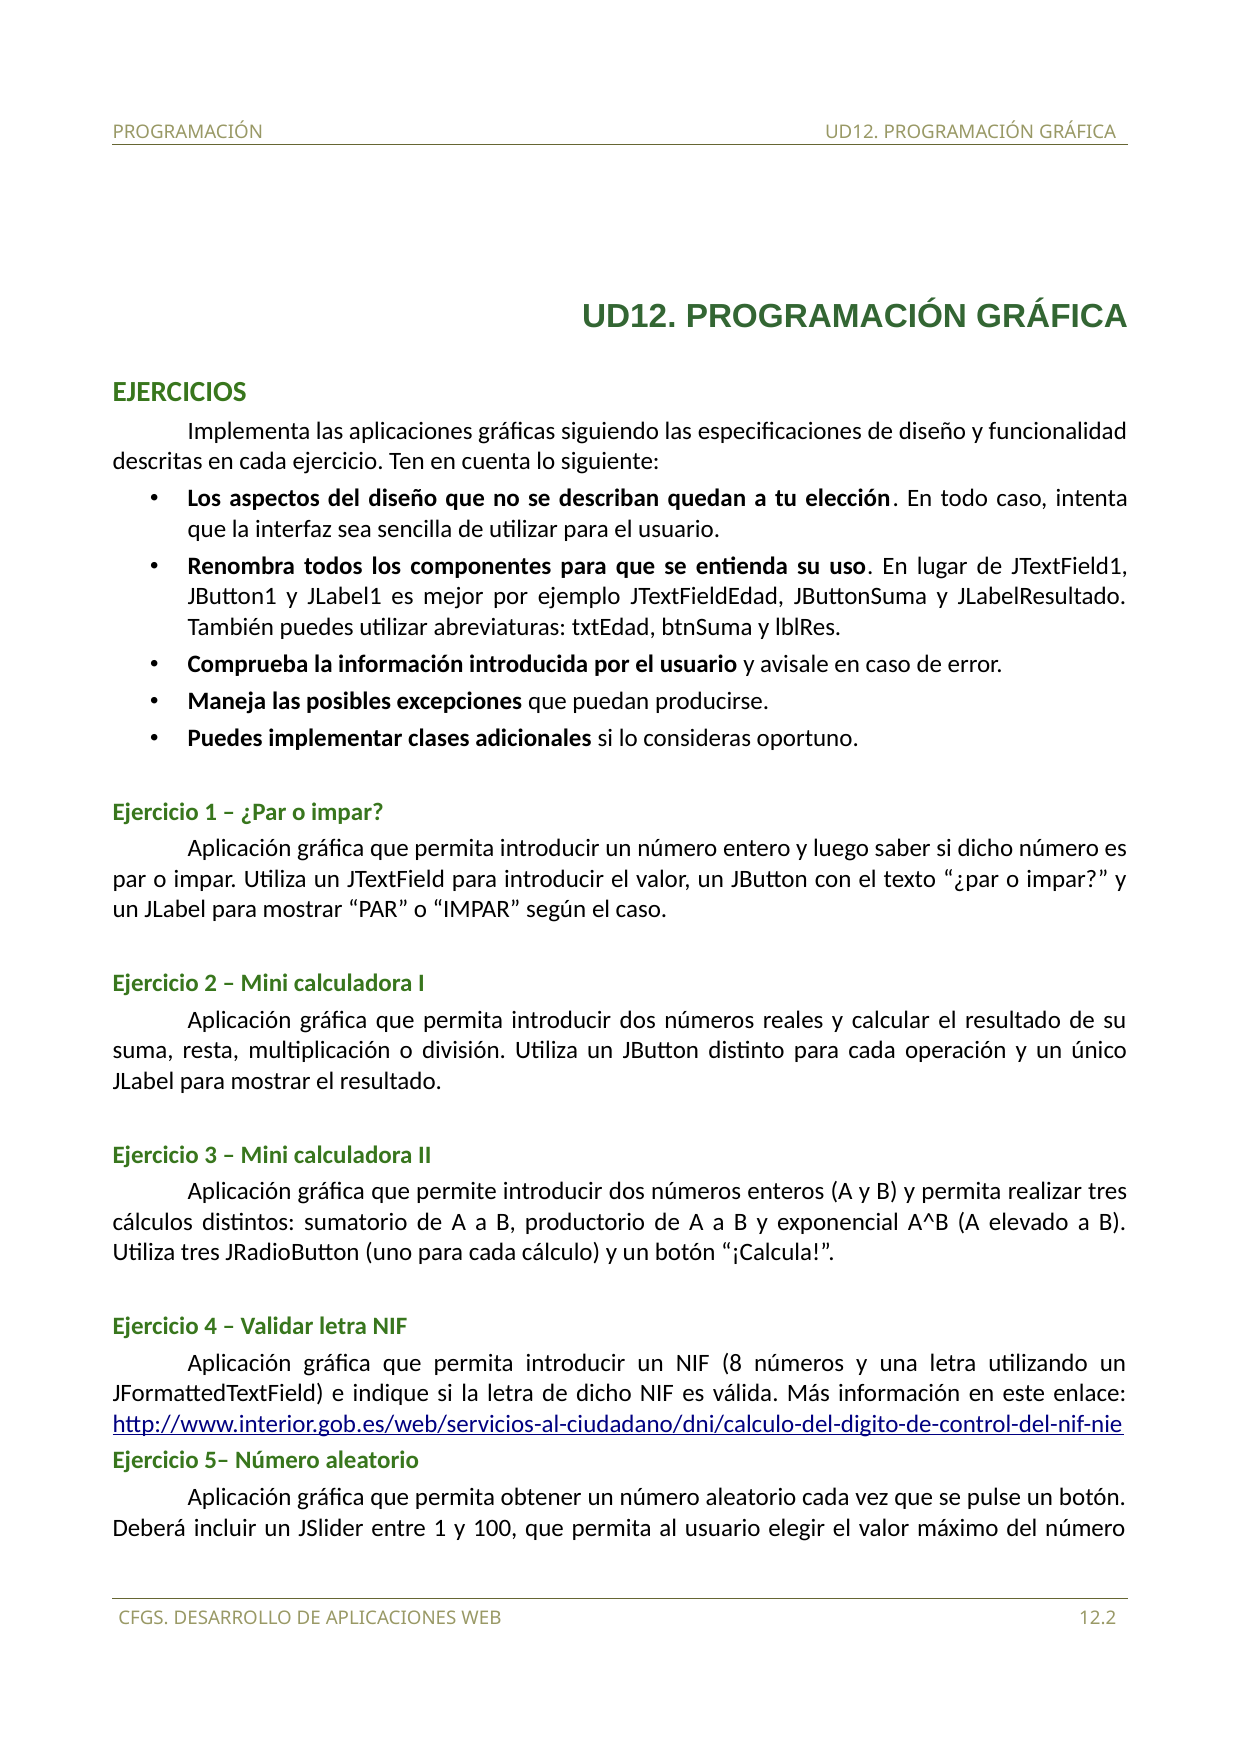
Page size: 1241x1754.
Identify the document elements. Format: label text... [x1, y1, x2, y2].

list Puedes implementar clases adicionales si lo consideras oportuno. [150, 722, 1128, 752]
text Ejercicio 4 – Validar letra NIF [112, 1310, 1128, 1341]
text Ejercicio 3 – Mini calculadora II [112, 1139, 1128, 1169]
text Aplicación gráfica que permita obtener un número aleatorio cada vez que se pulse un botón. Deberá incluir un JSlider entre 1 y 100, que permita al usuario elegir el valor máximo del número [112, 1481, 1128, 1542]
subtitle Ejercicios [112, 373, 1128, 409]
text UD12. Programación gráfica [112, 296, 1128, 335]
list Los aspectos del diseño que no se describan quedan a tu elección. En todo caso, intenta que la interfaz sea sencilla de utilizar para el usuario. [150, 482, 1128, 543]
text Ejercicio 5– Número aleatorio [112, 1445, 1128, 1475]
list Comprueba la información introducida por el usuario y avisale en caso de error. [150, 648, 1128, 678]
text Implementa las aplicaciones gráficas siguiendo las especificaciones de diseño y funcionalidad descritas en cada ejercicio. Ten en cuenta lo siguiente: [112, 415, 1128, 476]
text Aplicación gráfica que permita introducir dos números reales y calcular el resultado de su suma, resta, multiplicación o división. Utiliza un JButton distinto para cada operación y un único JLabel para mostrar el resultado. [112, 1004, 1128, 1095]
text Ejercicio 2 – Mini calculadora I [112, 967, 1128, 998]
list Maneja las posibles excepciones que puedan producirse. [150, 685, 1128, 715]
list Renombra todos los componentes para que se entienda su uso. En lugar de JTextField1, JButton1 y JLabel1 es mejor por ejemplo JTextFieldEdad, JButtonSuma y JLabelResultado. También puedes utilizar abreviaturas: txtEdad, btnSuma y lblRes. [150, 550, 1128, 641]
text Aplicación gráfica que permite introducir dos números enteros (A y B) y permita realizar tres cálculos distintos: sumatorio de A a B, productorio de A a B y exponencial A^B (A elevado a B). Utiliza tres JRadioButton (uno para cada cálculo) y un botón “¡Calcula!”. [112, 1175, 1128, 1267]
text Aplicación gráfica que permita introducir un número entero y luego saber si dicho número es par o impar. Utiliza un JTextField para introducir el valor, un JButton con el texto “¿par o impar?” y un JLabel para mostrar “PAR” o “IMPAR” según el caso. [112, 832, 1128, 924]
text Ejercicio 1 – ¿Par o impar? [112, 796, 1128, 826]
text Aplicación gráfica que permita introducir un NIF (8 números y una letra utilizando un JFormattedTextField) e indique si la letra de dicho NIF es válida. Más información en este enlace: http://www.interior.gob.es/web/servicios-al-ciudadano/dni/calculo-del-digito-de-control-del-nif-nie [112, 1347, 1128, 1438]
